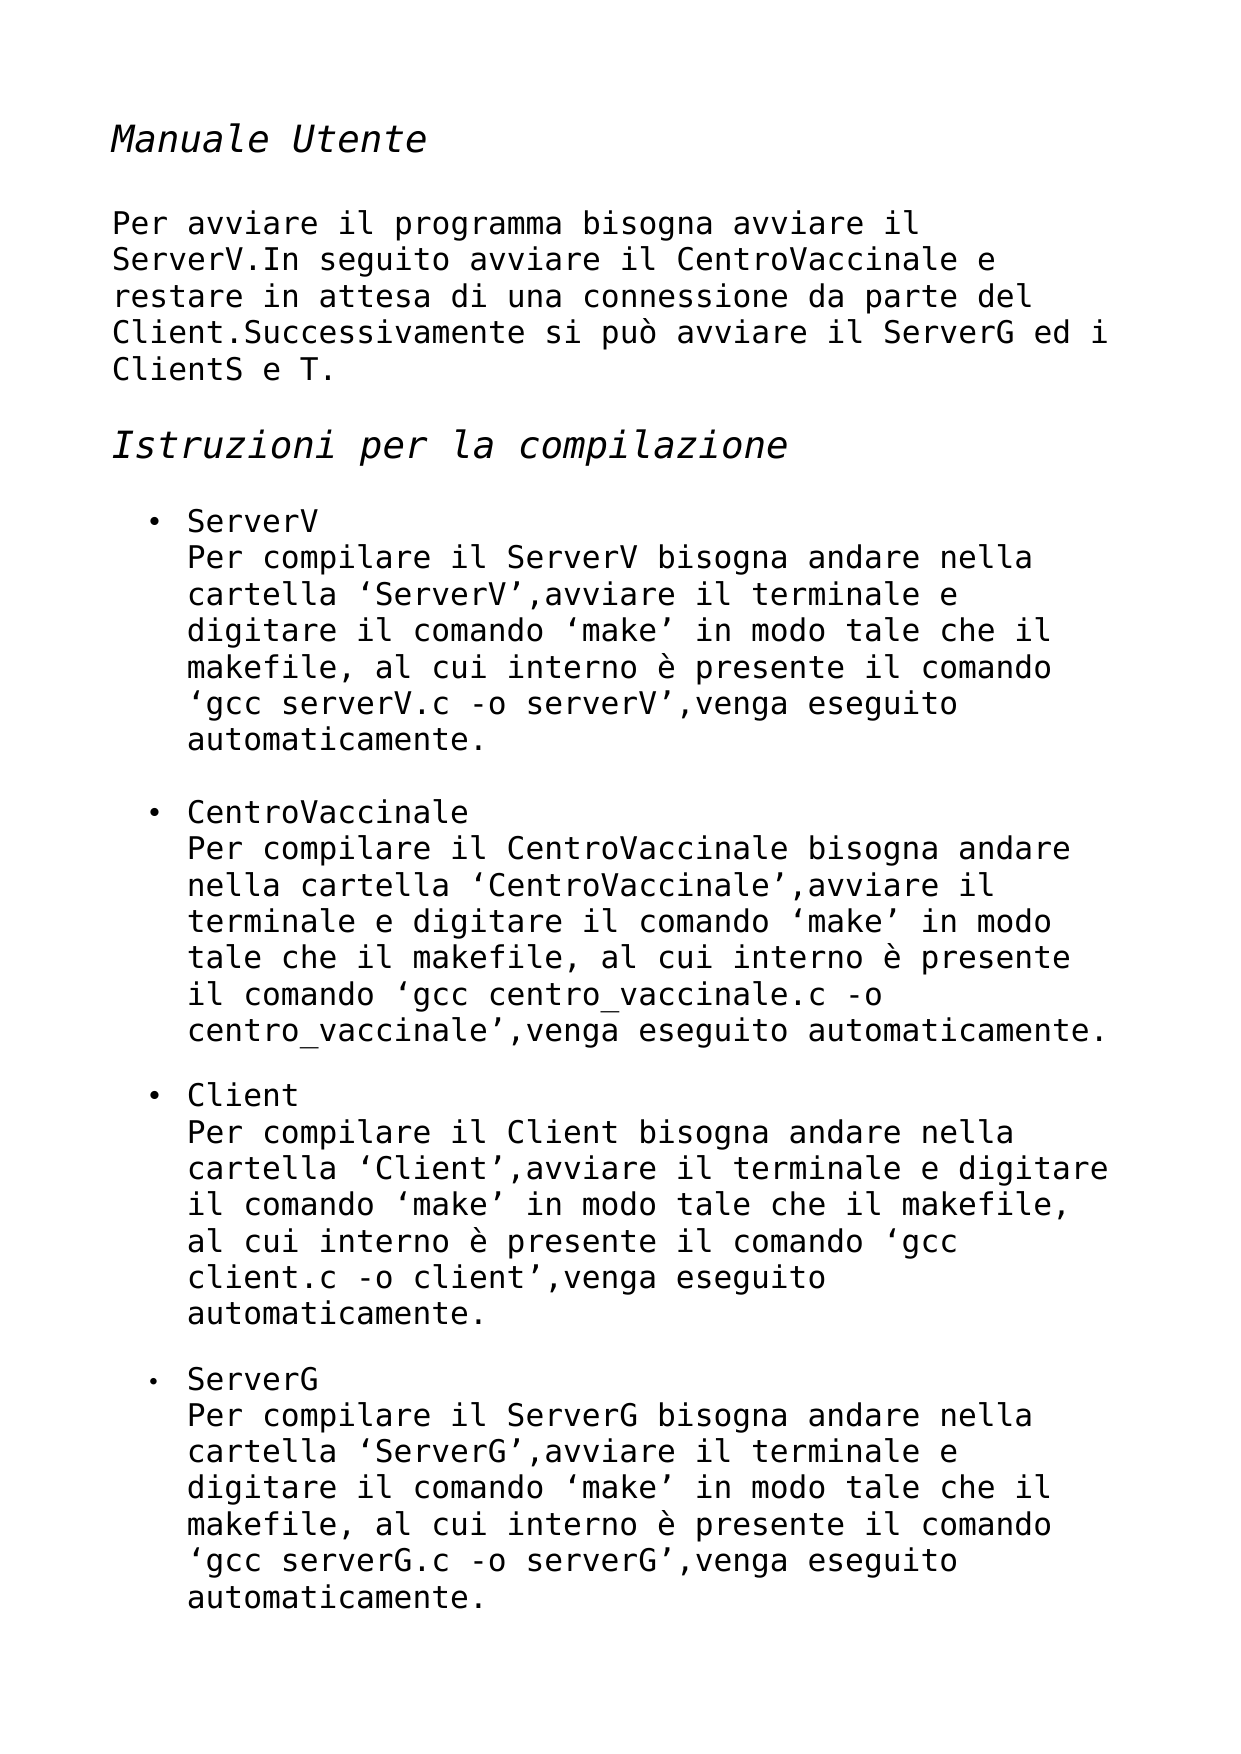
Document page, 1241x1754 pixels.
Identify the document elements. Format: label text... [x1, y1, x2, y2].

text Istruzioni per la compilazione [112, 423, 1121, 467]
list Per compilare il Client bisogna andare nella cartella ‘Client’,avviare il terminale e digitare il comando ‘make’ in modo tale che il makefile, al cui interno è presente il comando ‘gcc client.c -o client’,venga eseguito automaticamente. [149, 1114, 1121, 1332]
list Per compilare il CentroVaccinale bisogna andare nella cartella ‘CentroVaccinale’,avviare il terminale e digitare il comando ‘make’ in modo tale che il makefile, al cui interno è presente il comando ‘gcc centro_vaccinale.c -o centro_vaccinale’,venga eseguito automaticamente. [149, 831, 1121, 1049]
list Per compilare il ServerV bisogna andare nella cartella ‘ServerV’,avviare il terminale e digitare il comando ‘make’ in modo tale che il makefile, al cui interno è presente il comando ‘gcc serverV.c -o serverV’,venga eseguito automaticamente. [149, 540, 1121, 758]
list ServerG [149, 1361, 1121, 1397]
list CentroVaccinale [149, 794, 1121, 831]
list Client [149, 1078, 1121, 1114]
text Per avviare il programma bisogna avviare il ServerV.In seguito avviare il CentroVaccinale e restare in attesa di una connessione da parte del Client.Successivamente si può avviare il ServerG ed i ClientS e T. [112, 205, 1121, 387]
text Manuale Utente [112, 118, 1121, 162]
list Per compilare il ServerG bisogna andare nella cartella ‘ServerG’,avviare il terminale e digitare il comando ‘make’ in modo tale che il makefile, al cui interno è presente il comando ‘gcc serverG.c -o serverG’,venga eseguito automaticamente. [149, 1397, 1121, 1615]
list ServerV [149, 503, 1121, 540]
